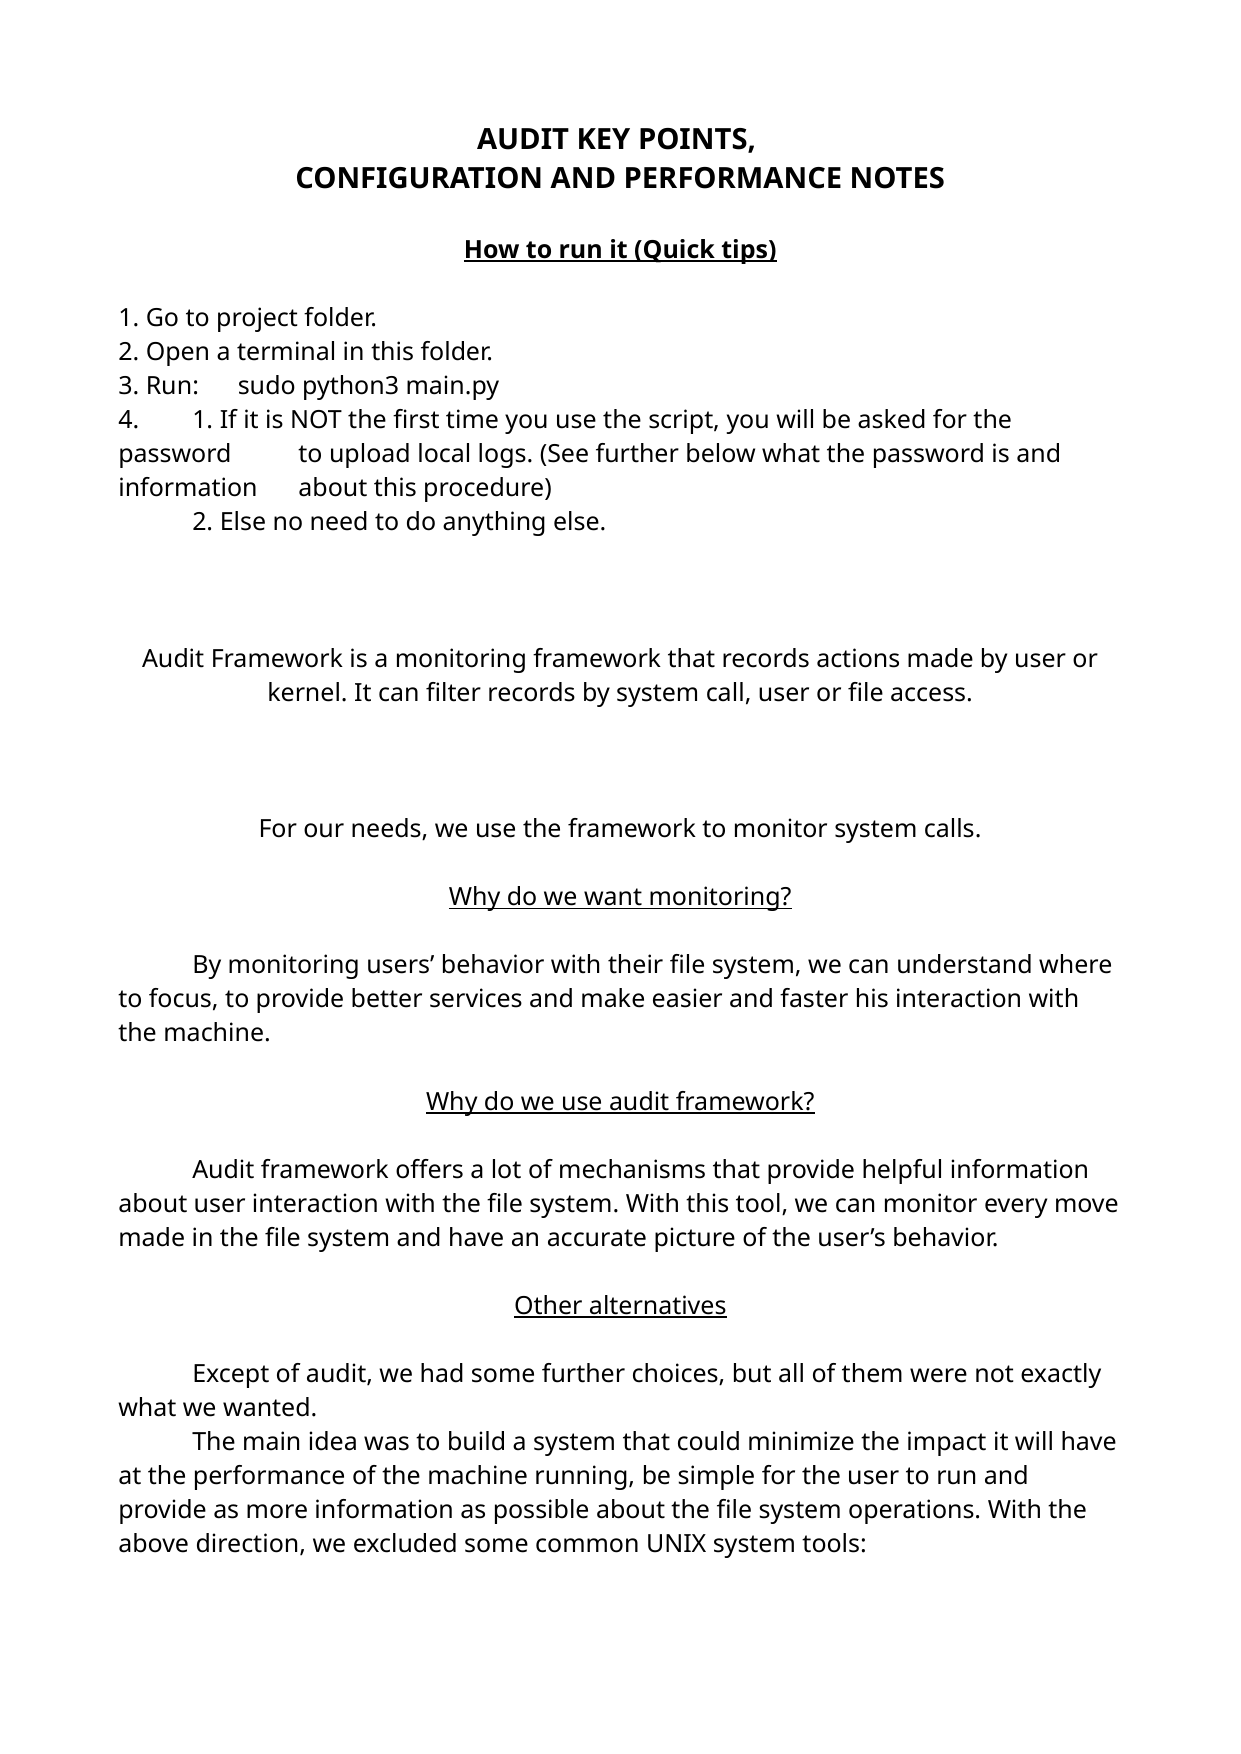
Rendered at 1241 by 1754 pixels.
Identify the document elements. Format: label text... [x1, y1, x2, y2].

text Audit Framework is a monitoring framework that records actions made by user or kernel. It can filter records by system call, user or file access. [118, 640, 1122, 708]
text Except of audit, we had some further choices, but all of them were not exactly what we wanted. [118, 1356, 1122, 1424]
text 3. Run: sudo python3 main.py [118, 368, 1122, 402]
text 1. Go to project folder. [118, 300, 1122, 334]
text CONFIGURATION AND PERFORMANCE NOTES [118, 158, 1122, 197]
text Other alternatives [118, 1287, 1122, 1322]
text 2. Open a terminal in this folder. [118, 334, 1122, 368]
text By monitoring users’ behavior with their file system, we can understand where to focus, to provide better services and make easier and faster his interaction with the machine. [118, 947, 1122, 1049]
text Why do we want monitoring? [118, 879, 1122, 913]
text 4. 1. If it is NOT the first time you use the script, you will be asked for the password to upload local logs. (See further below what the password is and information about this procedure) [118, 402, 1122, 504]
text The main idea was to build a system that could minimize the impact it will have at the performance of the machine running, be simple for the user to run and provide as more information as possible about the file system operations. With the above direction, we excluded some common UNIX system tools: [118, 1424, 1122, 1560]
text For our needs, we use the framework to monitor system calls. [118, 811, 1122, 845]
text 2. Else no need to do anything else. [118, 504, 1122, 538]
text AUDIT KEY POINTS, [118, 118, 1122, 158]
text How to run it (Quick tips) [118, 232, 1122, 266]
text Audit framework offers a lot of mechanisms that provide helpful information about user interaction with the file system. With this tool, we can monitor every move made in the file system and have an accurate picture of the user’s behavior. [118, 1151, 1122, 1253]
text Why do we use audit framework? [118, 1083, 1122, 1117]
